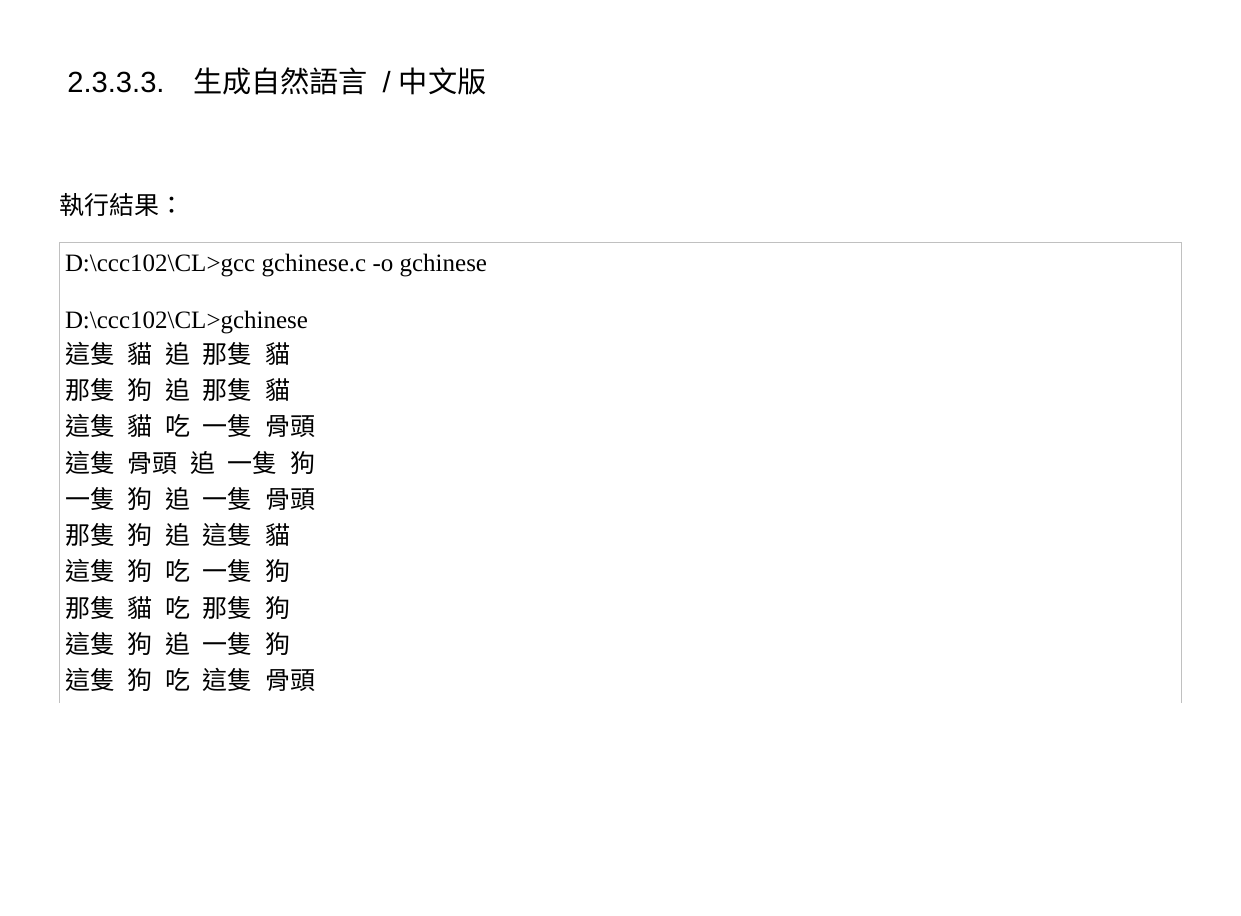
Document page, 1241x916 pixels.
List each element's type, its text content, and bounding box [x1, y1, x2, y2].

text 執行結果： [59, 185, 1181, 221]
table_header D:\ccc102\CL>gcc gchinese.c -o gchinese D:\ccc102\CL>gchinese 這隻 貓 追 那隻 貓 那隻 狗 追 那隻 貓 這隻 貓 吃 一隻 骨頭 這隻 骨頭 追 一隻 狗 一隻 狗 追 一隻 骨頭 那隻 狗 追 這隻 貓 這隻 狗 吃 一隻 狗 那隻 貓 吃 那隻 狗 這隻 狗 追 一隻 狗 這隻 狗 吃 這隻 骨頭 [60, 243, 1181, 702]
subtitle 生成自然語言 / 中文版 [59, 59, 1181, 101]
